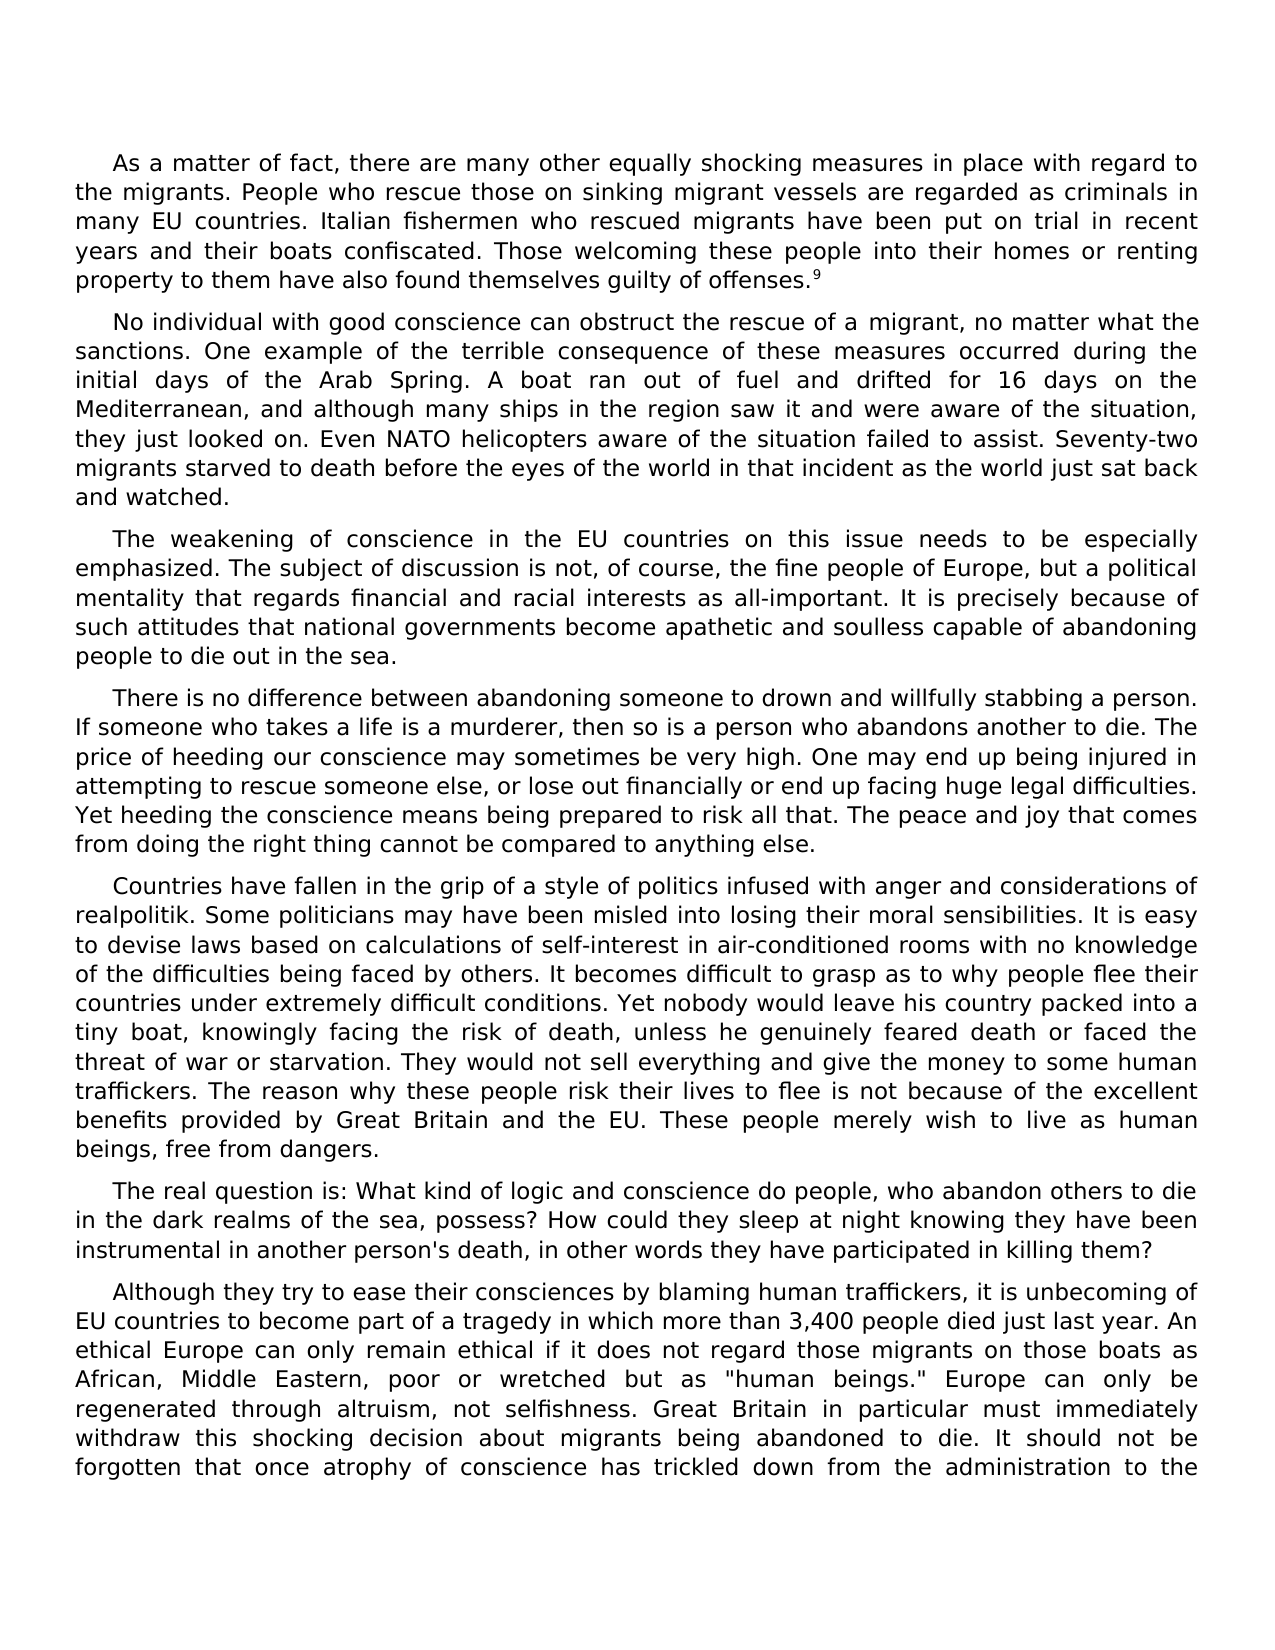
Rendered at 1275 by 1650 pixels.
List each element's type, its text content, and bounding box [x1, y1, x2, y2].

text Although they try to ease their consciences by blaming human traffickers, it is unbecoming of EU countries to become part of a tragedy in which more than 3,400 people died just last year. An ethical Europe can only remain ethical if it does not regard those migrants on those boats as African, Middle Eastern, poor or wretched but as "human beings." Europe can only be regenerated through altruism, not selfishness. Great Britain in particular must immediately withdraw this shocking decision about migrants being abandoned to die. It should not be forgotten that once atrophy of conscience has trickled down from the administration to the [75, 1279, 1200, 1481]
text There is no difference between abandoning someone to drown and willfully stabbing a person. If someone who takes a life is a murderer, then so is a person who abandons another to die. The price of heeding our conscience may sometimes be very high. One may end up being injured in attempting to rescue someone else, or lose out financially or end up facing huge legal difficulties. Yet heeding the conscience means being prepared to risk all that. The peace and joy that comes from doing the right thing cannot be compared to anything else. [75, 685, 1200, 858]
text As a matter of fact, there are many other equally shocking measures in place with regard to the migrants. People who rescue those on sinking migrant vessels are regarded as criminals in many EU countries. Italian fishermen who rescued migrants have been put on trial in recent years and their boats confiscated. Those welcoming these people into their homes or renting property to them have also found themselves guilty of offenses.9 [75, 150, 1200, 294]
text No individual with good conscience can obstruct the rescue of a migrant, no matter what the sanctions. One example of the terrible consequence of these measures occurred during the initial days of the Arab Spring. A boat ran out of fuel and drifted for 16 days on the Mediterranean, and although many ships in the region saw it and were aware of the situation, they just looked on. Even NATO helicopters aware of the situation failed to assist. Seventy-two migrants starved to death before the eyes of the world in that incident as the world just sat back and watched. [75, 309, 1200, 511]
text The weakening of conscience in the EU countries on this issue needs to be especially emphasized. The subject of discussion is not, of course, the fine people of Europe, but a political mentality that regards financial and racial interests as all-important. It is precisely because of such attitudes that national governments become apathetic and soulless capable of abandoning people to die out in the sea. [75, 526, 1200, 670]
text The real question is: What kind of logic and conscience do people, who abandon others to die in the dark realms of the sea, possess? How could they sleep at night knowing they have been instrumental in another person's death, in other words they have participated in killing them? [75, 1178, 1200, 1264]
text Countries have fallen in the grip of a style of politics infused with anger and considerations of realpolitik. Some politicians may have been misled into losing their moral sensibilities. It is easy to devise laws based on calculations of self-interest in air-conditioned rooms with no knowledge of the difficulties being faced by others. It becomes difficult to grasp as to why people flee their countries under extremely difficult conditions. Yet nobody would leave his country packed into a tiny boat, knowingly facing the risk of death, unless he genuinely feared death or faced the threat of war or starvation. They would not sell everything and give the money to some human traffickers. The reason why these people risk their lives to flee is not because of the excellent benefits provided by Great Britain and the EU. These people merely wish to live as human beings, free from dangers. [75, 873, 1200, 1163]
